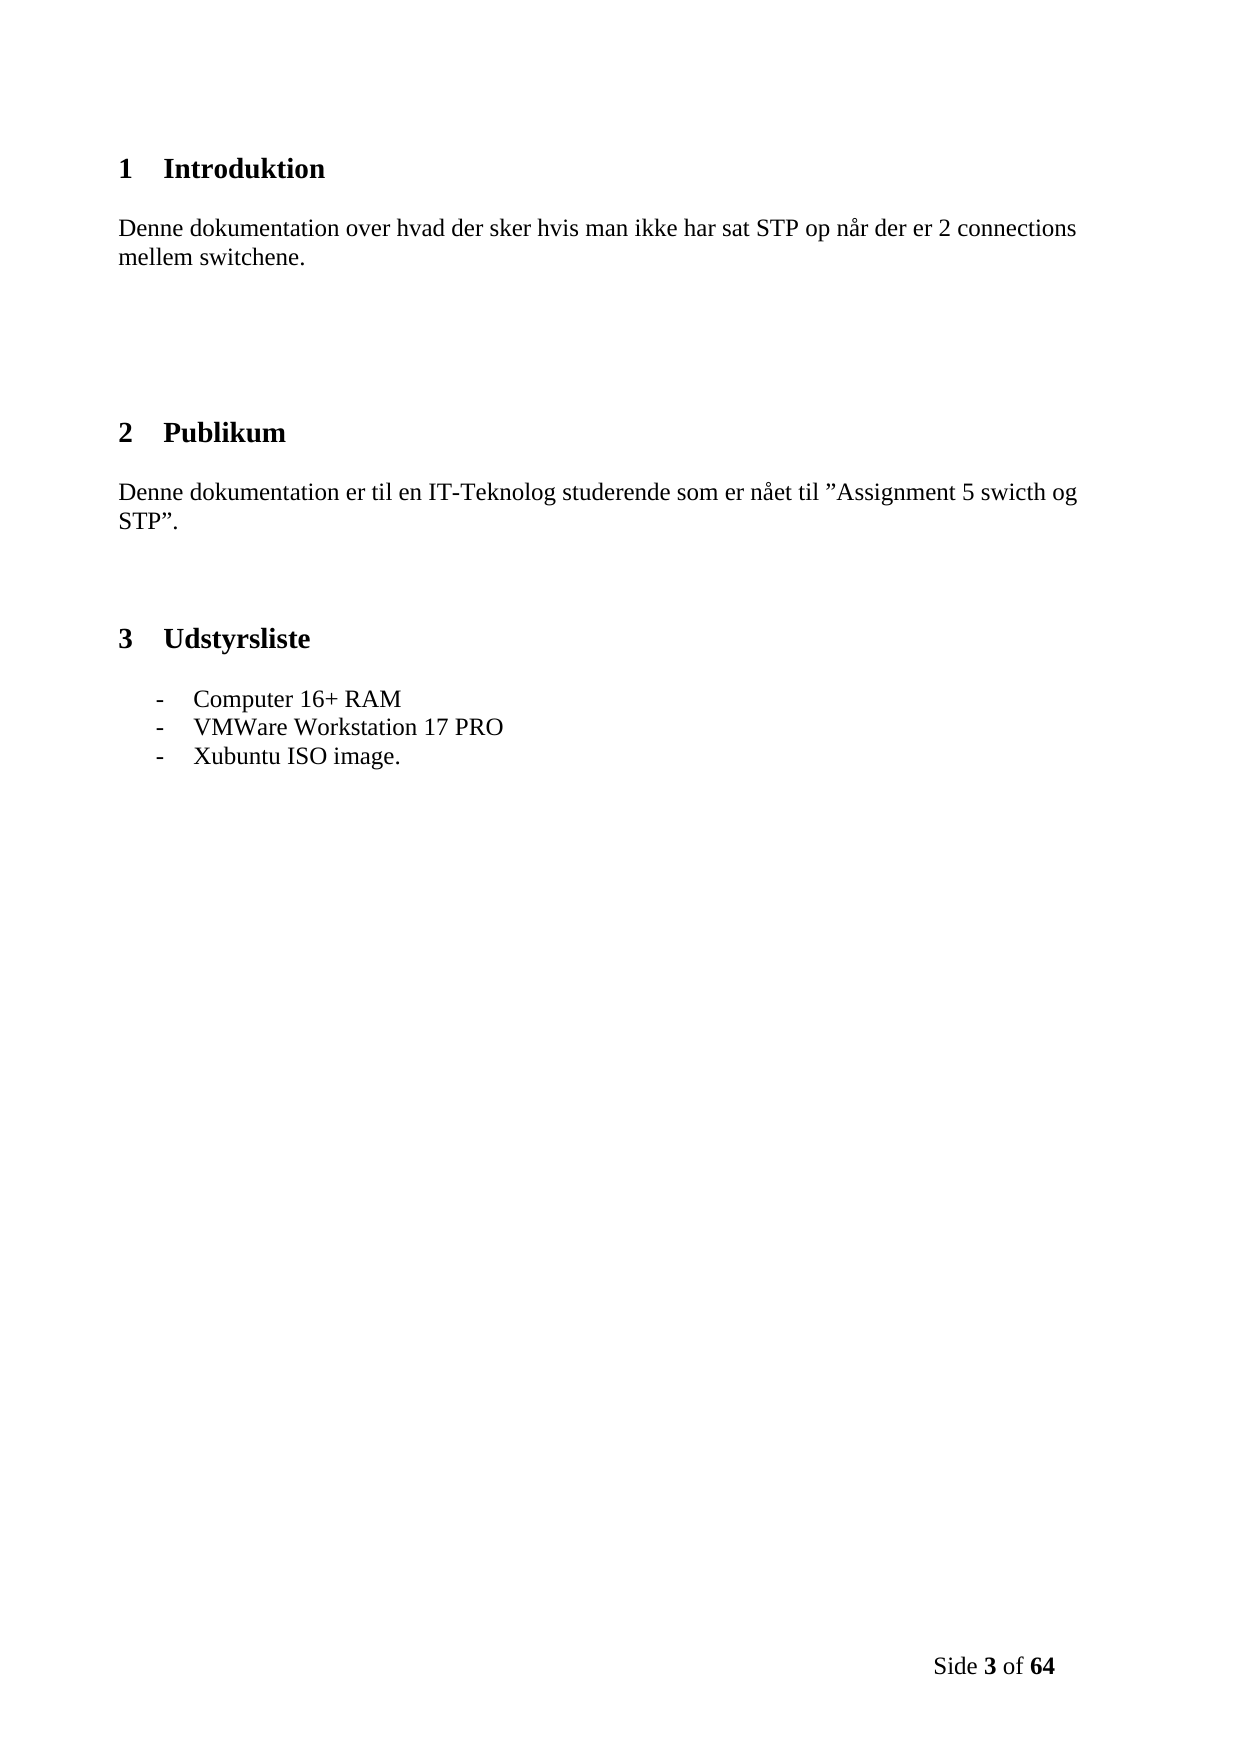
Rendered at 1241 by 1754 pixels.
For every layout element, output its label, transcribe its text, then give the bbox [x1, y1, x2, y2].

text Denne dokumentation er til en IT-Teknolog studerende som er nået til ”Assignment 5 swicth og STP”. [118, 477, 1122, 535]
subtitle Udstyrsliste [118, 621, 1122, 655]
list Xubuntu ISO image. [156, 741, 1122, 770]
list VMWare Workstation 17 PRO [156, 712, 1122, 741]
list Computer 16+ RAM [156, 684, 1122, 712]
subtitle Publikum [118, 415, 1122, 448]
subtitle Introduktion [118, 151, 1122, 184]
text Denne dokumentation over hvad der sker hvis man ikke har sat STP op når der er 2 connections mellem switchene. [118, 213, 1122, 271]
